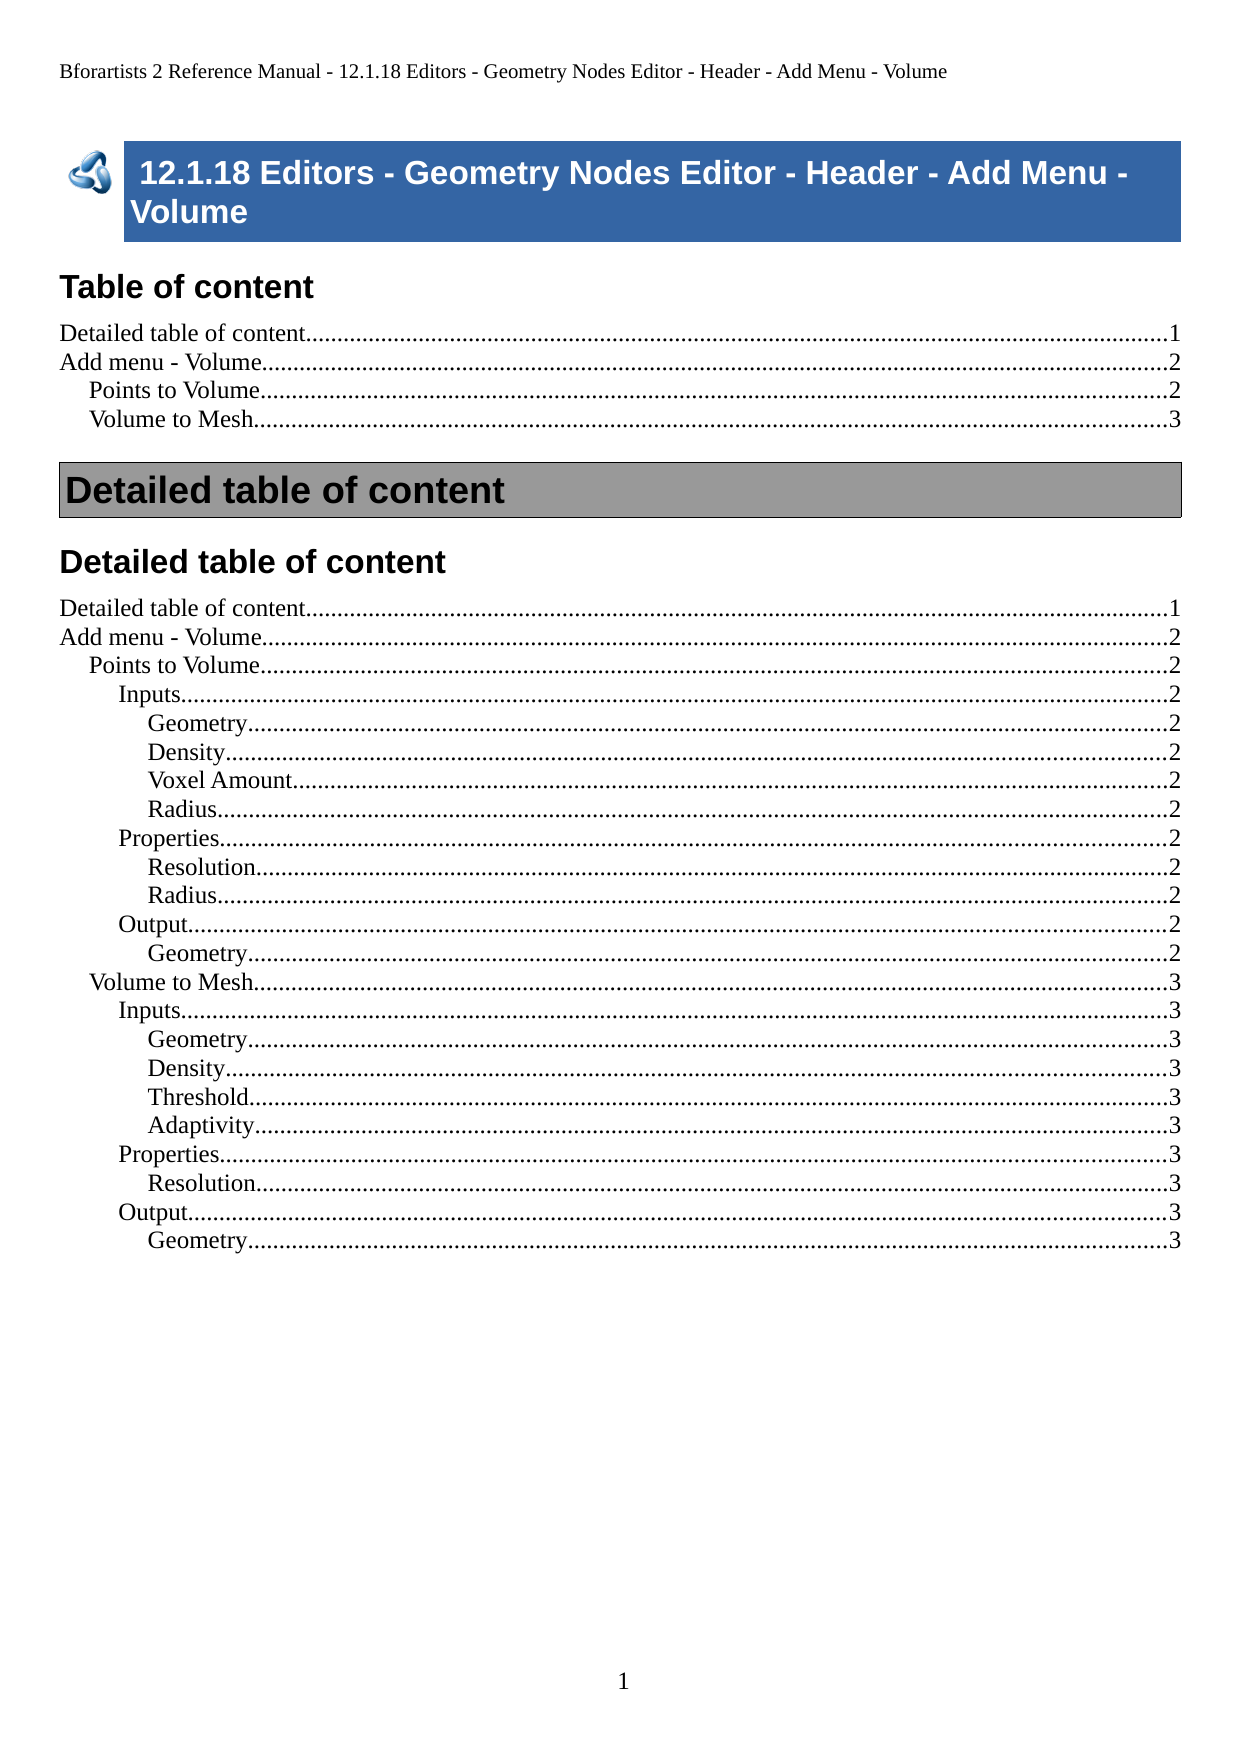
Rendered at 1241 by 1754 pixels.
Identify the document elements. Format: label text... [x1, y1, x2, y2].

text Resolution 3 [147, 1168, 1181, 1197]
text Properties 3 [118, 1139, 1181, 1168]
text Volume to Mesh 3 [88, 404, 1181, 433]
table_header [59, 141, 124, 242]
text Add menu - Volume 2 [59, 347, 1181, 375]
text Threshold 3 [147, 1082, 1181, 1110]
text Detailed table of content 1 [59, 318, 1181, 347]
text Inputs 3 [118, 995, 1181, 1024]
text Detailed table of content 1 [59, 593, 1181, 622]
text Radius 2 [147, 880, 1181, 909]
subtitle Detailed table of content [59, 542, 1181, 580]
text Geometry 3 [147, 1225, 1181, 1254]
subtitle Table of content [59, 267, 1181, 305]
text Output 3 [118, 1197, 1181, 1225]
text Density 2 [147, 737, 1181, 765]
text Properties 2 [118, 823, 1181, 852]
text Inputs 2 [118, 679, 1181, 708]
text Resolution 2 [147, 852, 1181, 880]
table_header 12.1.18 Editors - Geometry Nodes Editor - Header - Add Menu - Volume [124, 141, 1181, 242]
text Volume to Mesh 3 [88, 967, 1181, 995]
text Add menu - Volume 2 [59, 622, 1181, 650]
picture [65, 147, 114, 197]
text Voxel Amount 2 [147, 765, 1181, 794]
text Geometry 2 [147, 708, 1181, 737]
text Adaptivity 3 [147, 1110, 1181, 1139]
text Density 3 [147, 1053, 1181, 1082]
text Geometry 3 [147, 1024, 1181, 1053]
text Geometry 2 [147, 938, 1181, 967]
text Points to Volume 2 [88, 650, 1181, 679]
text Radius 2 [147, 794, 1181, 823]
text Points to Volume 2 [88, 375, 1181, 404]
table_header Detailed table of content [60, 463, 1181, 517]
text Output 2 [118, 909, 1181, 938]
